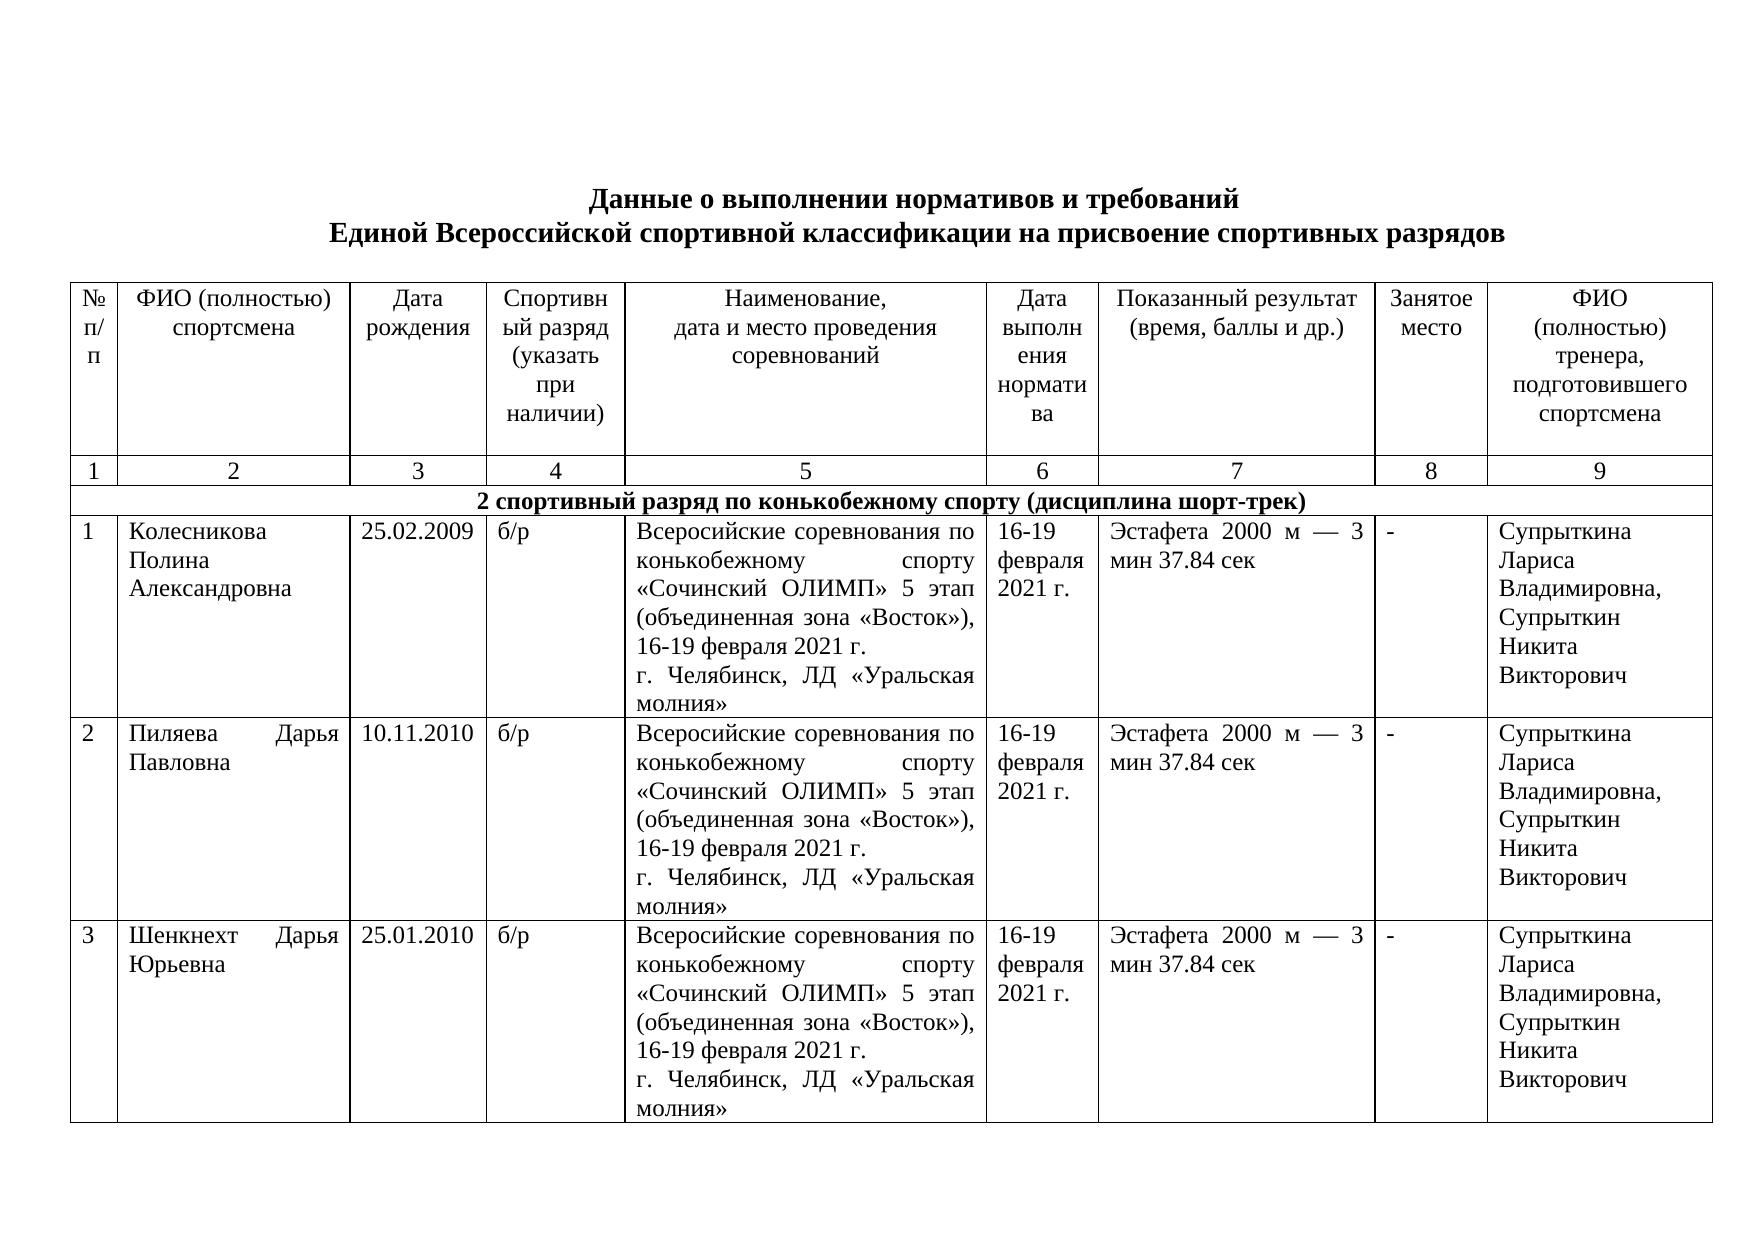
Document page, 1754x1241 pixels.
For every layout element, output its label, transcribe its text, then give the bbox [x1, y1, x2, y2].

table_header Спортивный разряд (указать при наличии) [487, 283, 624, 455]
table_cell Эстафета 2000 м — 3 мин 37.84 сек [1099, 516, 1374, 717]
table_cell Пиляева Дарья Павловна [118, 718, 349, 919]
table_cell 16-19 февраля 2021 г. [987, 516, 1098, 717]
table_cell Эстафета 2000 м — 3 мин 37.84 сек [1099, 921, 1374, 1122]
table_cell 16-19 февраля 2021 г. [987, 921, 1098, 1122]
table_header Занятое место [1376, 283, 1487, 455]
table_cell 25.01.2010 [351, 921, 486, 1122]
table_cell 2 [71, 718, 117, 919]
table_cell Колесникова Полина Александровна [118, 516, 349, 717]
table_cell 10.11.2010 [351, 718, 486, 919]
table_cell Супрыткина Лариса Владимировна, Супрыткин Никита Викторович [1488, 718, 1712, 919]
subtitle Единой Всероссийской спортивной классификации на присвоение спортивных разрядов [89, 215, 1665, 248]
table_cell 4 [487, 456, 624, 485]
table_header Наименование, дата и место проведения соревнований [626, 283, 986, 455]
table_cell 8 [1376, 456, 1487, 485]
table_cell 2 спортивный разряд по конькобежному спорту (дисциплина шорт-трек) [71, 486, 1712, 515]
table_cell 1 [71, 456, 117, 485]
table_header ФИО (полностью) спортсмена [118, 283, 349, 455]
table_header ФИО (полностью) тренера, подготовившего спортсмена [1488, 283, 1712, 455]
table_cell 6 [987, 456, 1098, 485]
table_cell Шенкнехт Дарья Юрьевна [118, 921, 349, 1122]
table_header Показанный результат (время, баллы и др.) [1099, 283, 1374, 455]
table_cell б/р [487, 921, 624, 1122]
table_cell - [1376, 516, 1487, 717]
table_cell Всеросийские соревнования по конькобежному спорту «Сочинский ОЛИМП» 5 этап (объединенная зона «Восток»), 16-19 февраля 2021 г. г. Челябинск, ЛД «Уральская молния» [626, 718, 986, 919]
table_cell Всеросийские соревнования по конькобежному спорту «Сочинский ОЛИМП» 5 этап (объединенная зона «Восток»), 16-19 февраля 2021 г. г. Челябинск, ЛД «Уральская молния» [626, 921, 986, 1122]
table_header Дата выполнения норматива [987, 283, 1098, 455]
table_cell 25.02.2009 [351, 516, 486, 717]
table_cell Всеросийские соревнования по конькобежному спорту «Сочинский ОЛИМП» 5 этап (объединенная зона «Восток»), 16-19 февраля 2021 г. г. Челябинск, ЛД «Уральская молния» [626, 516, 986, 717]
table_cell Эстафета 2000 м — 3 мин 37.84 сек [1099, 718, 1374, 919]
table_cell 1 [71, 516, 117, 717]
table_cell б/р [487, 718, 624, 919]
table_header Дата рождения [351, 283, 486, 455]
table_cell Супрыткина Лариса Владимировна, Супрыткин Никита Викторович [1488, 921, 1712, 1122]
table_cell 9 [1488, 456, 1712, 485]
table_cell 3 [351, 456, 486, 485]
table_cell 16-19 февраля 2021 г. [987, 718, 1098, 919]
table_cell 2 [118, 456, 349, 485]
subtitle Данные о выполнении нормативов и требований [89, 181, 1665, 215]
table_cell 3 [71, 921, 117, 1122]
table_cell - [1376, 718, 1487, 919]
table_cell Супрыткина Лариса Владимировна, Супрыткин Никита Викторович [1488, 516, 1712, 717]
table_cell б/р [487, 516, 624, 717]
table_cell 7 [1099, 456, 1374, 485]
table_cell 5 [626, 456, 986, 485]
table_cell - [1376, 921, 1487, 1122]
table_header № п/п [71, 283, 117, 455]
